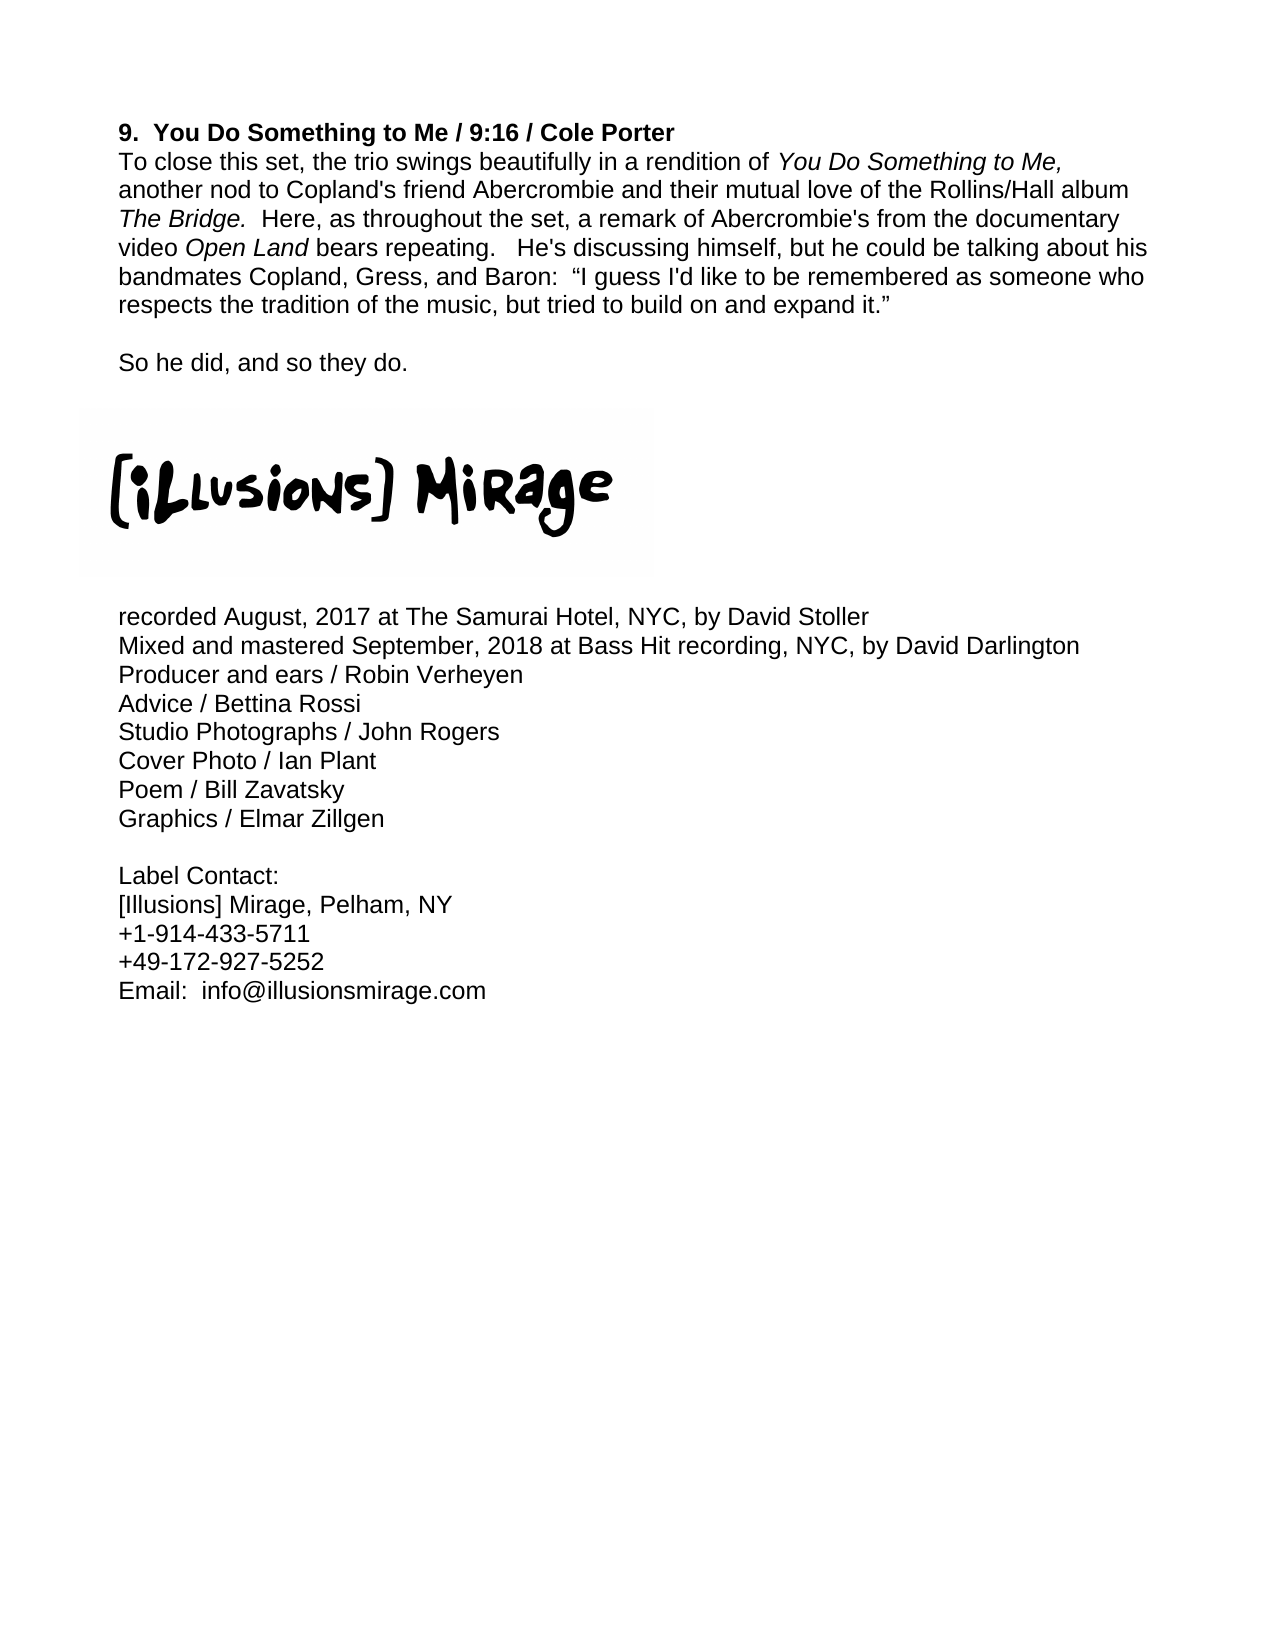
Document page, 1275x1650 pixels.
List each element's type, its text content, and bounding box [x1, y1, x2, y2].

text Email: info@illusionsmirage.com [118, 976, 1157, 1005]
text 9. You Do Something to Me / 9:16 / Cole Porter [118, 118, 1157, 147]
text [Illusions] Mirage, Pelham, NY [118, 890, 1157, 918]
text Label Contact: [118, 861, 1157, 890]
text Graphics / Elmar Zillgen [118, 803, 1157, 832]
text Advice / Bettina Rossi [118, 688, 1157, 717]
text Poem / Bill Zavatsky [118, 775, 1157, 803]
picture [78, 408, 654, 577]
text Cover Photo / Ian Plant [118, 746, 1157, 775]
text Mixed and mastered September, 2018 at Bass Hit recording, NYC, by David Darlington [118, 631, 1157, 660]
text +1-914-433-5711 [118, 918, 1157, 947]
text Studio Photographs / John Rogers [118, 717, 1157, 746]
text +49-172-927-5252 [118, 947, 1157, 976]
text recorded August, 2017 at The Samurai Hotel, NYC, by David Stoller [118, 602, 1157, 631]
text So he did, and so they do. [118, 348, 1157, 377]
text Producer and ears / Robin Verheyen [118, 660, 1157, 688]
text To close this set, the trio swings beautifully in a rendition of You Do Something to Me, another nod to Copland's friend Abercrombie and their mutual love of the Rollins/Hall album The Bridge. Here, as throughout the set, a remark of Abercrombie's from the documentary video Open Land bears repeating. He's discussing himself, but he could be talking about his bandmates Copland, Gress, and Baron: “I guess I'd like to be remembered as someone who respects the tradition of the music, but tried to build on and expand it.” [118, 147, 1157, 319]
